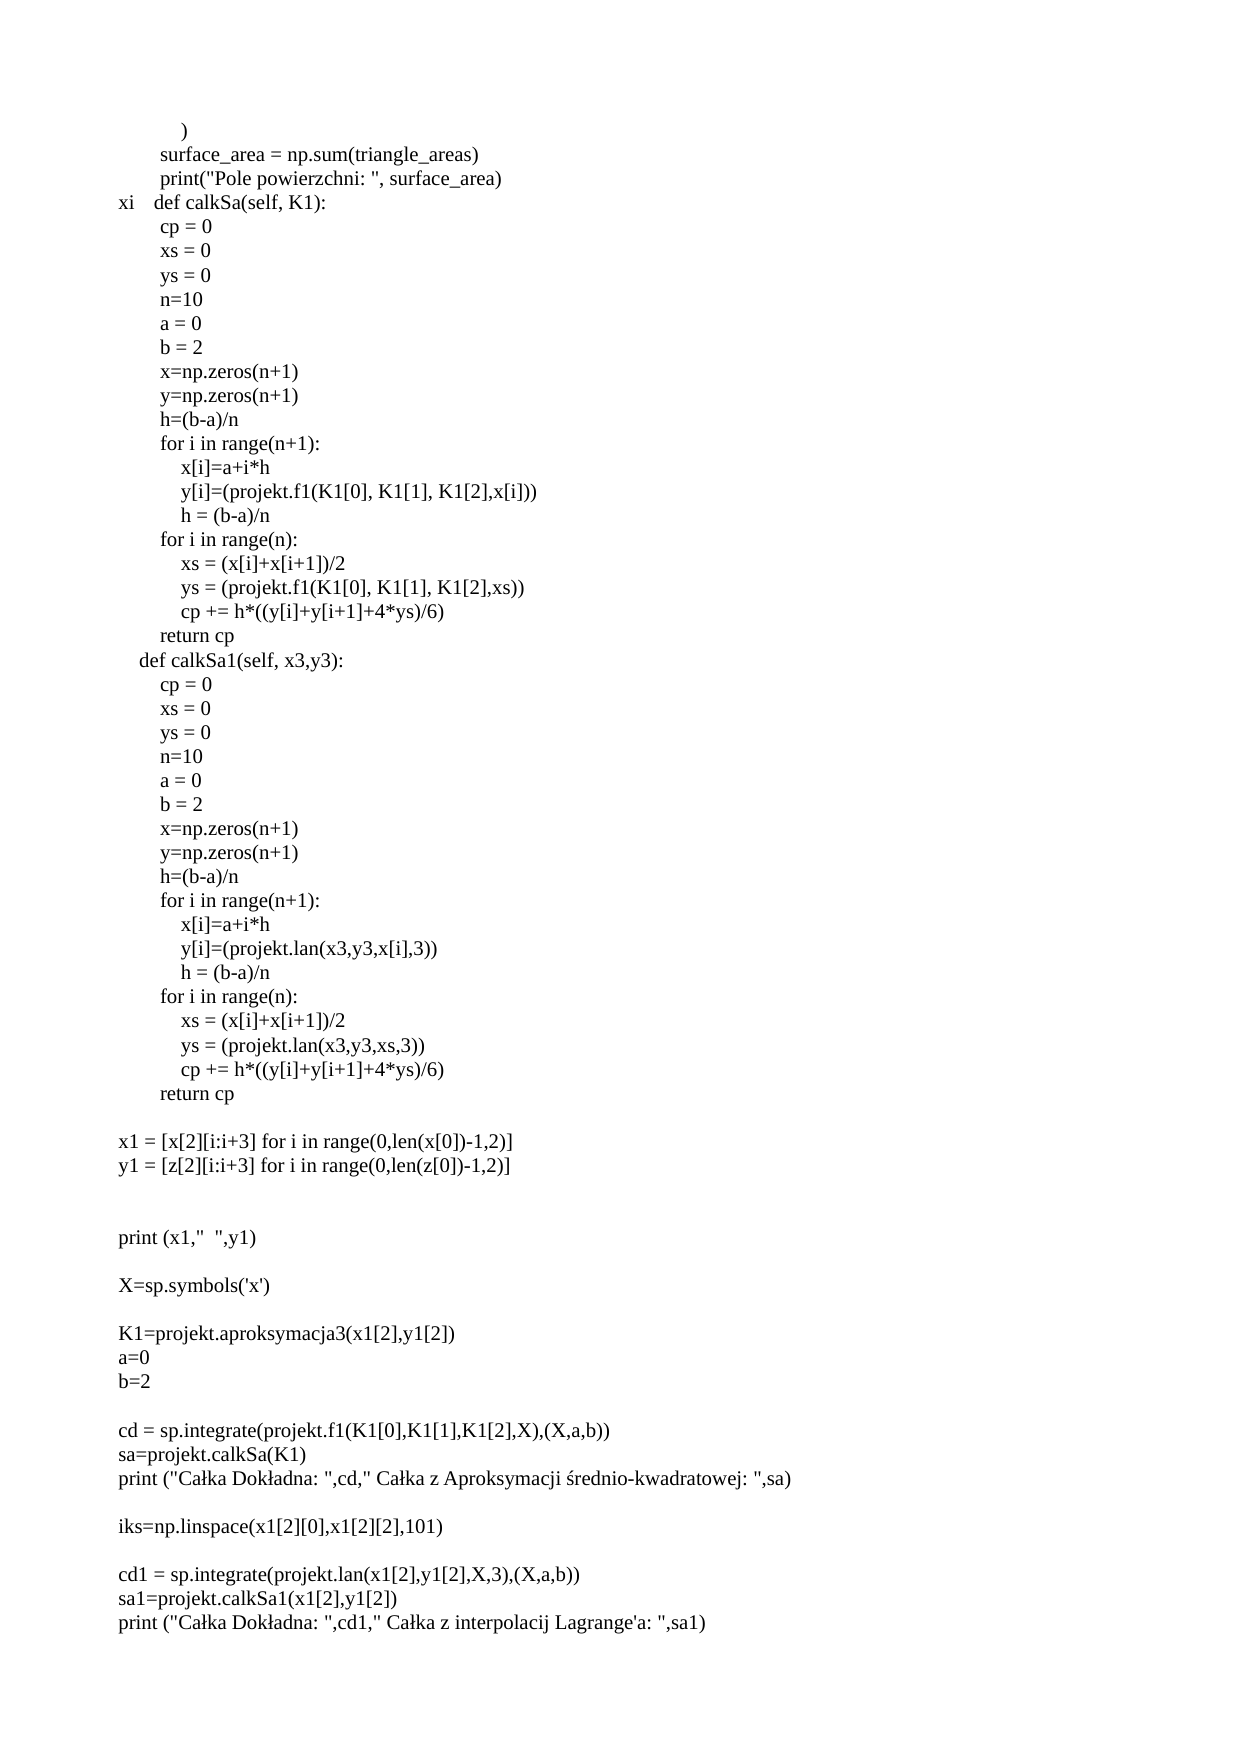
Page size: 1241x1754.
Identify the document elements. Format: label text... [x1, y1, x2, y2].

text x[i]=a+i*h [118, 912, 1122, 936]
text xs = 0 [118, 696, 1122, 720]
text print("Pole powierzchni: ", surface_area) [118, 166, 1122, 190]
text X=sp.symbols('x') [118, 1273, 1122, 1297]
text ys = (projekt.lan(x3,y3,xs,3)) [118, 1032, 1122, 1057]
text a = 0 [118, 768, 1122, 792]
text cp = 0 [118, 214, 1122, 238]
text return cp [118, 623, 1122, 647]
text y[i]=(projekt.lan(x3,y3,x[i],3)) [118, 936, 1122, 960]
text surface_area = np.sum(triangle_areas) [118, 142, 1122, 166]
text xs = 0 [118, 238, 1122, 262]
text x=np.zeros(n+1) [118, 359, 1122, 383]
text cp = 0 [118, 672, 1122, 696]
text x=np.zeros(n+1) [118, 816, 1122, 840]
text b = 2 [118, 335, 1122, 359]
text xs = (x[i]+x[i+1])/2 [118, 551, 1122, 575]
text b=2 [118, 1369, 1122, 1393]
text y[i]=(projekt.f1(K1[0], K1[1], K1[2],x[i])) [118, 479, 1122, 503]
text for i in range(n+1): [118, 431, 1122, 455]
text def calkSa(self, K1): [118, 190, 1122, 214]
text x1 = [x[2][i:i+3] for i in range(0,len(x[0])-1,2)] [118, 1129, 1122, 1153]
text cp += h*((y[i]+y[i+1]+4*ys)/6) [118, 1057, 1122, 1081]
text n=10 [118, 287, 1122, 311]
text cp += h*((y[i]+y[i+1]+4*ys)/6) [118, 599, 1122, 623]
text cd = sp.integrate(projekt.f1(K1[0],K1[1],K1[2],X),(X,a,b)) [118, 1417, 1122, 1442]
text print (x1," ",y1) [118, 1225, 1122, 1249]
text print ("Całka Dokładna: ",cd1," Całka z interpolacij Lagrange'a: ",sa1) [118, 1610, 1122, 1634]
text h=(b-a)/n [118, 864, 1122, 888]
text return cp [118, 1081, 1122, 1105]
text y1 = [z[2][i:i+3] for i in range(0,len(z[0])-1,2)] [118, 1153, 1122, 1177]
text def calkSa1(self, x3,y3): [118, 647, 1122, 672]
text h = (b-a)/n [118, 503, 1122, 527]
text a = 0 [118, 311, 1122, 335]
text sa1=projekt.calkSa1(x1[2],y1[2]) [118, 1586, 1122, 1610]
text for i in range(n+1): [118, 888, 1122, 912]
text ) [118, 118, 1122, 142]
text x[i]=a+i*h [118, 455, 1122, 479]
text h=(b-a)/n [118, 407, 1122, 431]
text for i in range(n): [118, 984, 1122, 1008]
text print ("Całka Dokładna: ",cd," Całka z Aproksymacji średnio-kwadratowej: ",sa) [118, 1466, 1122, 1490]
text for i in range(n): [118, 527, 1122, 551]
text y=np.zeros(n+1) [118, 383, 1122, 407]
text ys = 0 [118, 720, 1122, 744]
text sa=projekt.calkSa(K1) [118, 1442, 1122, 1466]
text ys = (projekt.f1(K1[0], K1[1], K1[2],xs)) [118, 575, 1122, 599]
text h = (b-a)/n [118, 960, 1122, 984]
text y=np.zeros(n+1) [118, 840, 1122, 864]
text K1=projekt.aproksymacja3(x1[2],y1[2]) [118, 1321, 1122, 1345]
text a=0 [118, 1345, 1122, 1369]
text ys = 0 [118, 262, 1122, 287]
text n=10 [118, 744, 1122, 768]
text xs = (x[i]+x[i+1])/2 [118, 1008, 1122, 1032]
text cd1 = sp.integrate(projekt.lan(x1[2],y1[2],X,3),(X,a,b)) [118, 1562, 1122, 1586]
text iks=np.linspace(x1[2][0],x1[2][2],101) [118, 1514, 1122, 1538]
text b = 2 [118, 792, 1122, 816]
